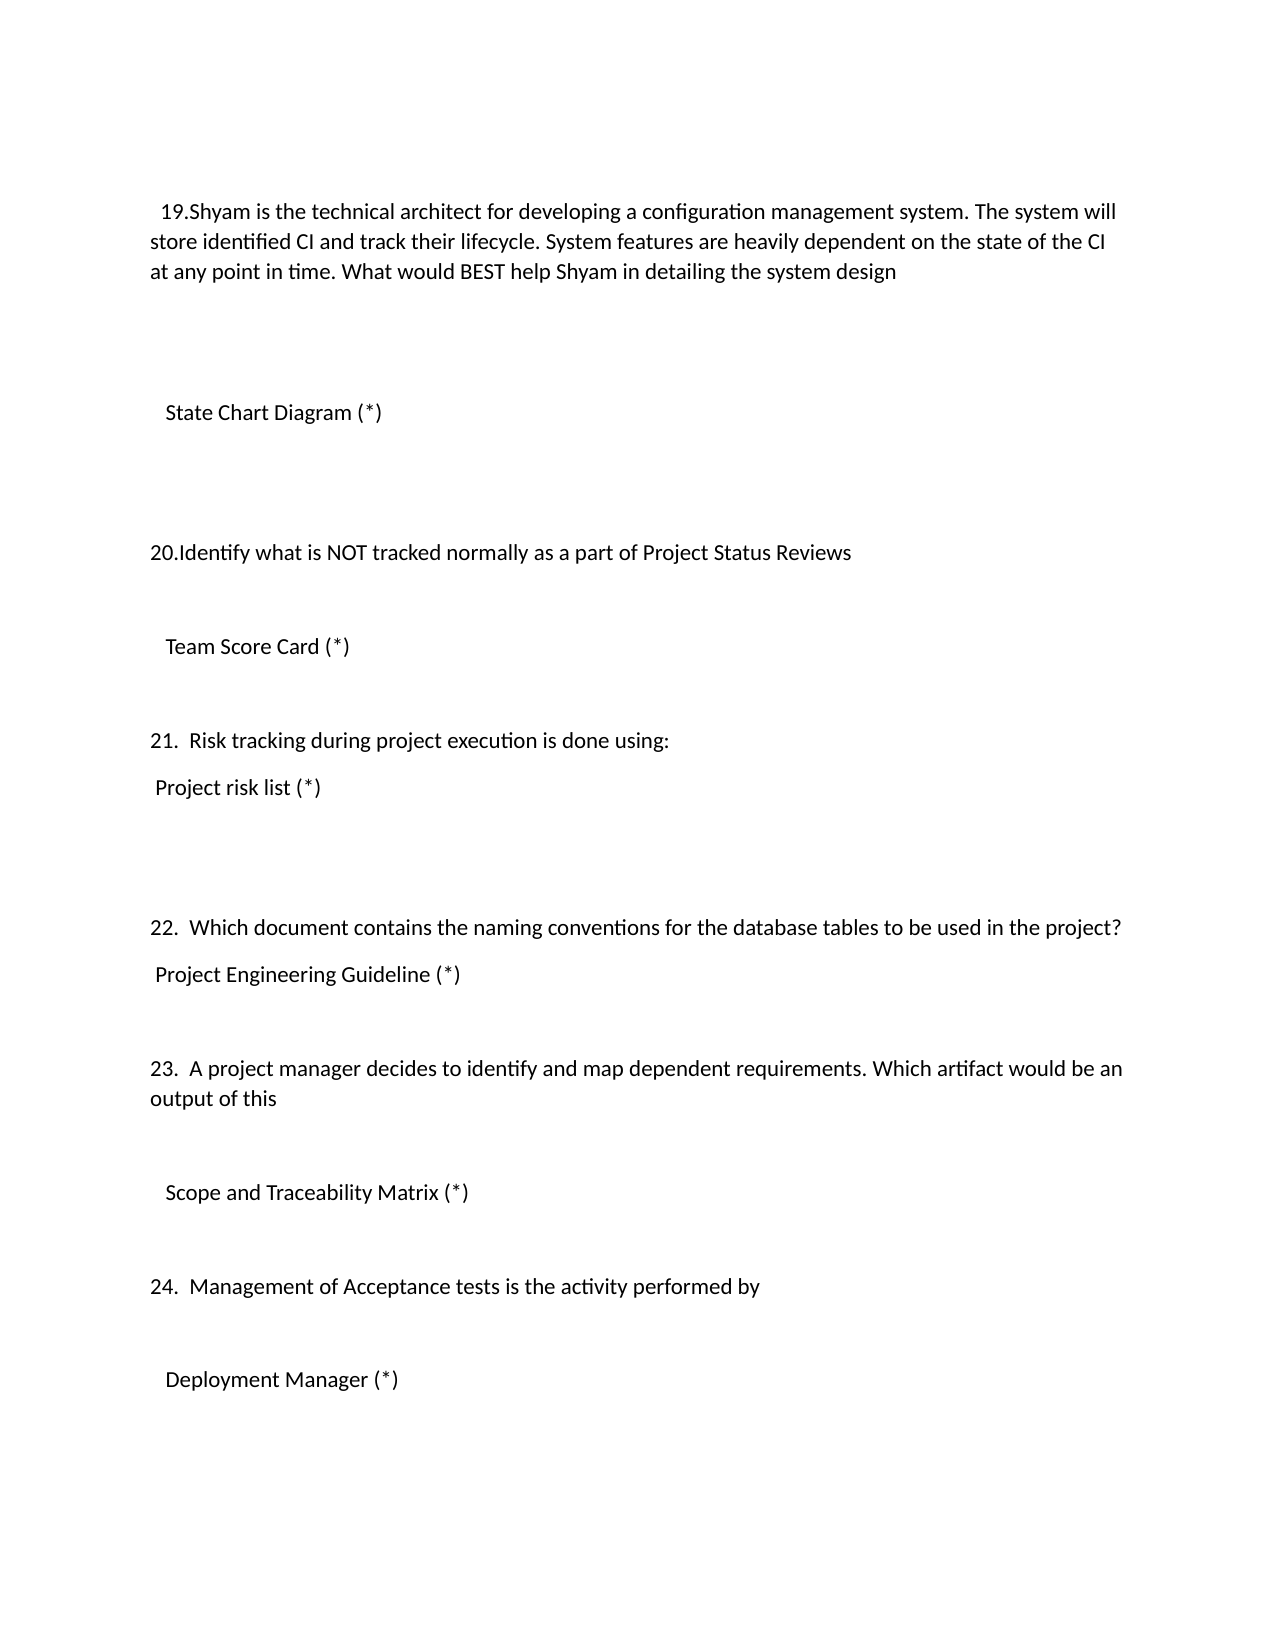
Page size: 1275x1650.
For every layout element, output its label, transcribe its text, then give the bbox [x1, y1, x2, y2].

text 21. Risk tracking during project execution is done using: [150, 726, 1125, 754]
text Deployment Manager (*) [150, 1366, 1125, 1394]
text 24. Management of Acceptance tests is the activity performed by [150, 1272, 1125, 1300]
text State Chart Diagram (*) [150, 398, 1125, 426]
text Scope and Traceability Matrix (*) [150, 1178, 1125, 1206]
text 23. A project manager decides to identify and map dependent requirements. Which artifact would be an output of this [150, 1054, 1125, 1112]
text 20.Identify what is NOT tracked normally as a part of Project Status Reviews [150, 538, 1125, 567]
text Project risk list (*) [150, 773, 1125, 801]
text 19.Shyam is the technical architect for developing a configuration management system. The system will store identified CI and track their lifecycle. System features are heavily dependent on the state of the CI at any point in time. What would BEST help Shyam in detailing the system design [150, 197, 1125, 285]
text Team Score Card (*) [150, 632, 1125, 660]
text 22. Which document contains the naming conventions for the database tables to be used in the project? [150, 913, 1125, 942]
text Project Engineering Guideline (*) [150, 960, 1125, 988]
